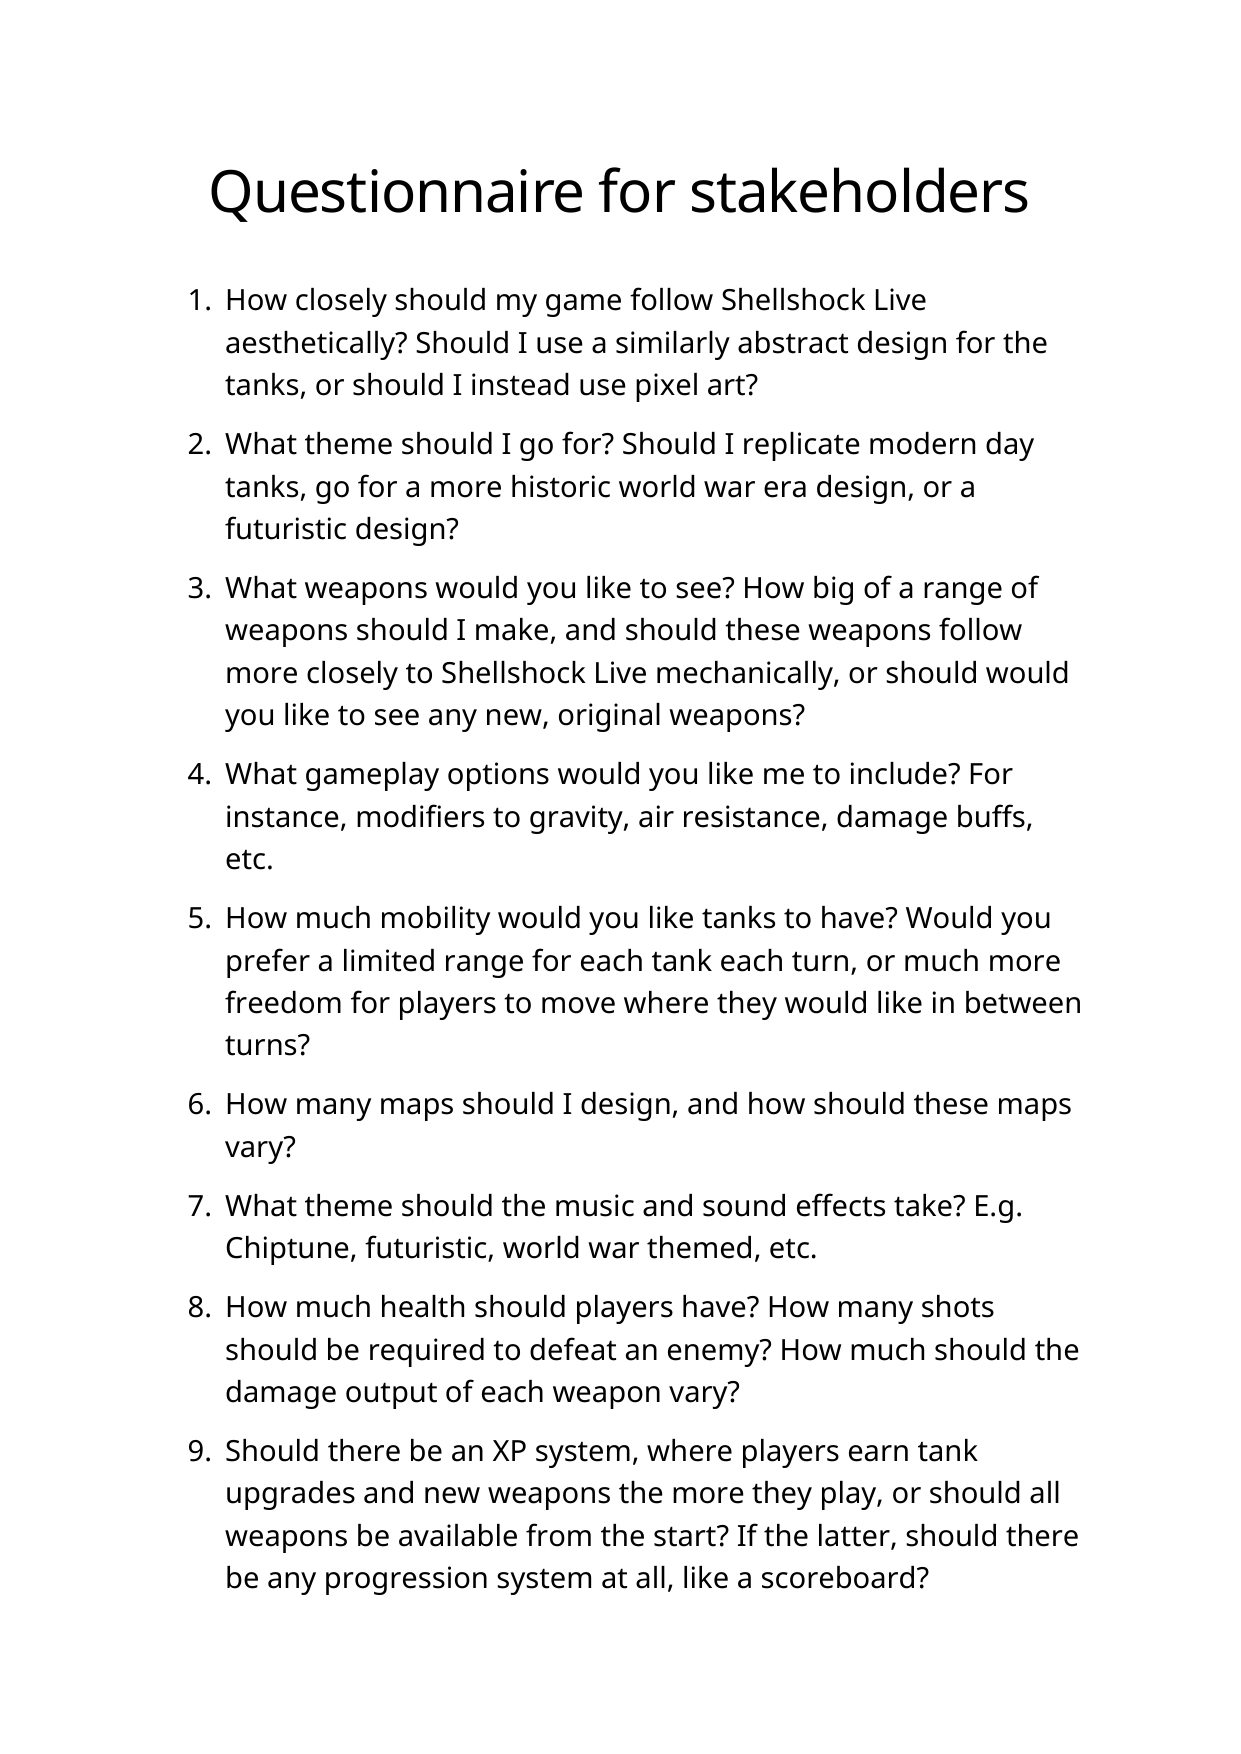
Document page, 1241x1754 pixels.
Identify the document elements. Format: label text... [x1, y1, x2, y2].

list What theme should I go for? Should I replicate modern day tanks, go for a more historic world war era design, or a futuristic design? [187, 423, 1090, 548]
list What gameplay options would you like me to include? For instance, modifiers to gravity, air resistance, damage buffs, etc. [187, 753, 1090, 878]
list How closely should my game follow Shellshock Live aesthetically? Should I use a similarly abstract design for the tanks, or should I instead use pixel art? [187, 279, 1090, 404]
list How many maps should I design, and how should these maps vary? [187, 1084, 1090, 1166]
list How much mobility would you like tanks to have? Would you prefer a limited range for each tank each turn, or much more freedom for players to move where they would like in between turns? [187, 897, 1090, 1064]
list What weapons would you like to see? How big of a range of weapons should I make, and should these weapons follow more closely to Shellshock Live mechanically, or should would you like to see any new, original weapons? [187, 567, 1090, 734]
list How much health should players have? How many shots should be required to defeat an enemy? How much should the damage output of each weapon vary? [187, 1287, 1090, 1411]
list Should there be an XP system, where players earn tank upgrades and new weapons the more they play, or should all weapons be available from the start? If the latter, should there be any progression system at all, like a scoreboard? [187, 1430, 1090, 1597]
title Questionnaire for stakeholders [150, 150, 1090, 229]
list What theme should the music and sound effects take? E.g. Chiptune, futuristic, world war themed, etc. [187, 1185, 1090, 1267]
